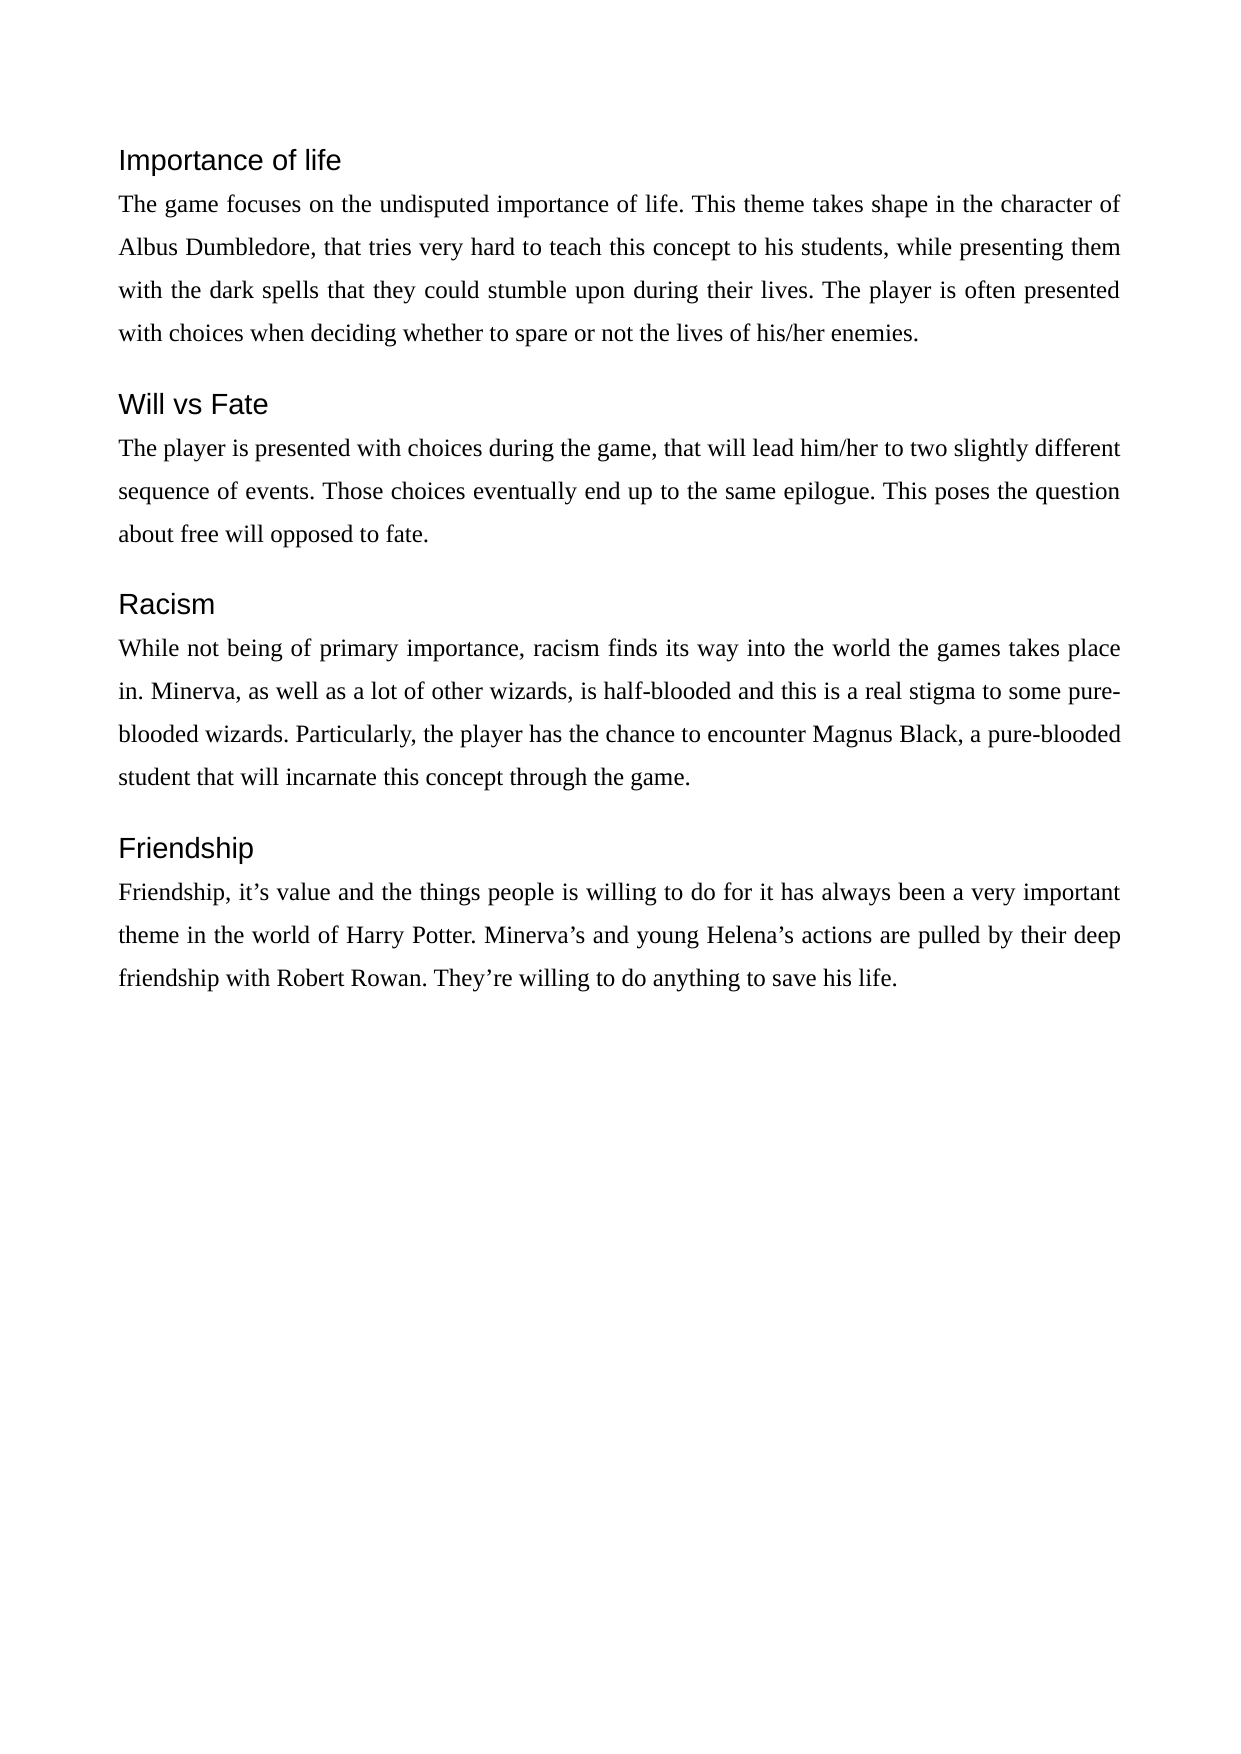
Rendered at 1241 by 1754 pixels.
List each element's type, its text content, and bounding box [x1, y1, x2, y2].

subtitle Importance of life [118, 143, 1122, 177]
text While not being of primary importance, racism finds its way into the world the games takes place in. Minerva, as well as a lot of other wizards, is half-blooded and this is a real stigma to some pure-blooded wizards. Particularly, the player has the chance to encounter Magnus Black, a pure-blooded student that will incarnate this concept through the game. [118, 633, 1122, 791]
subtitle Friendship [118, 831, 1122, 864]
text The player is presented with choices during the game, that will lead him/her to two slightly different sequence of events. Those choices eventually end up to the same epilogue. This poses the question about free will opposed to fate. [118, 433, 1122, 548]
text Friendship, it’s value and the things people is willing to do for it has always been a very important theme in the world of Harry Potter. Minerva’s and young Helena’s actions are pulled by their deep friendship with Robert Rowan. They’re willing to do anything to save his life. [118, 877, 1122, 992]
subtitle Racism [118, 587, 1122, 621]
text The game focuses on the undisputed importance of life. This theme takes shape in the character of Albus Dumbledore, that tries very hard to teach this concept to his students, while presenting them with the dark spells that they could stumble upon during their lives. The player is often presented with choices when deciding whether to spare or not the lives of his/her enemies. [118, 189, 1122, 347]
subtitle Will vs Fate [118, 387, 1122, 420]
